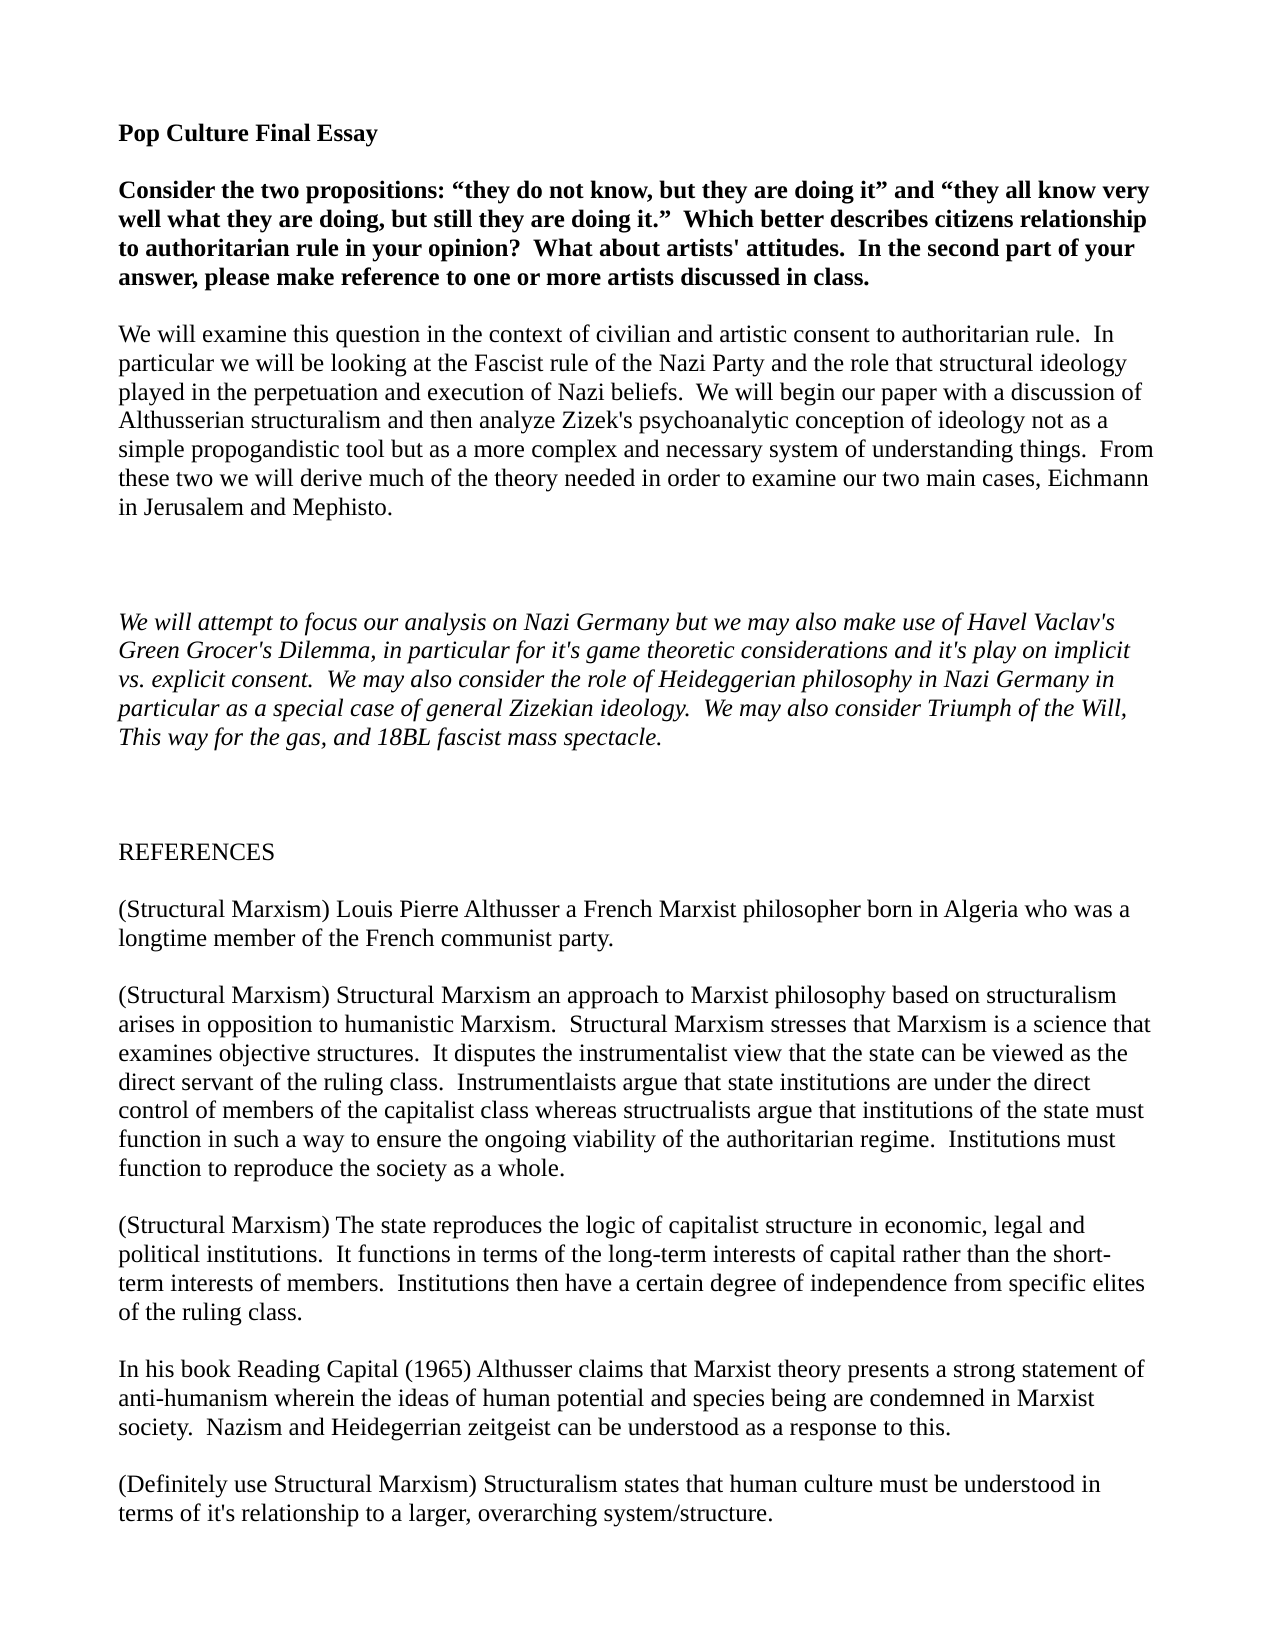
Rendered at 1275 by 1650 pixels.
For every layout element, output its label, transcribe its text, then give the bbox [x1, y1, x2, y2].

text We will attempt to focus our analysis on Nazi Germany but we may also make use of Havel Vaclav's Green Grocer's Dilemma, in particular for it's game theoretic considerations and it's play on implicit vs. explicit consent. We may also consider the role of Heideggerian philosophy in Nazi Germany in particular as a special case of general Zizekian ideology. We may also consider Triumph of the Will, This way for the gas, and 18BL fascist mass spectacle. [118, 607, 1157, 751]
text Consider the two propositions: “they do not know, but they are doing it” and “they all know very well what they are doing, but still they are doing it.” Which better describes citizens relationship to authoritarian rule in your opinion? What about artists' attitudes. In the second part of your answer, please make reference to one or more artists discussed in class. [118, 176, 1157, 291]
text (Definitely use Structural Marxism) Structuralism states that human culture must be understood in terms of it's relationship to a larger, overarching system/structure. [118, 1469, 1157, 1527]
text (Structural Marxism) The state reproduces the logic of capitalist structure in economic, legal and political institutions. It functions in terms of the long-term interests of capital rather than the short-term interests of members. Institutions then have a certain degree of independence from specific elites of the ruling class. [118, 1211, 1157, 1326]
text (Structural Marxism) Structural Marxism an approach to Marxist philosophy based on structuralism arises in opposition to humanistic Marxism. Structural Marxism stresses that Marxism is a science that examines objective structures. It disputes the instrumentalist view that the state can be viewed as the direct servant of the ruling class. Instrumentlaists argue that state institutions are under the direct control of members of the capitalist class whereas structrualists argue that institutions of the state must function in such a way to ensure the ongoing viability of the authoritarian regime. Institutions must function to reproduce the society as a whole. [118, 981, 1157, 1182]
text (Structural Marxism) Louis Pierre Althusser a French Marxist philosopher born in Algeria who was a longtime member of the French communist party. [118, 894, 1157, 952]
text In his book Reading Capital (1965) Althusser claims that Marxist theory presents a strong statement of anti-humanism wherein the ideas of human potential and species being are condemned in Marxist society. Nazism and Heidegerrian zeitgeist can be understood as a response to this. [118, 1354, 1157, 1441]
text REFERENCES [118, 837, 1157, 866]
text Pop Culture Final Essay [118, 118, 1157, 147]
text We will examine this question in the context of civilian and artistic consent to authoritarian rule. In particular we will be looking at the Fascist rule of the Nazi Party and the role that structural ideology played in the perpetuation and execution of Nazi beliefs. We will begin our paper with a discussion of Althusserian structuralism and then analyze Zizek's psychoanalytic conception of ideology not as a simple propogandistic tool but as a more complex and necessary system of understanding things. From these two we will derive much of the theory needed in order to examine our two main cases, Eichmann in Jerusalem and Mephisto. [118, 319, 1157, 521]
